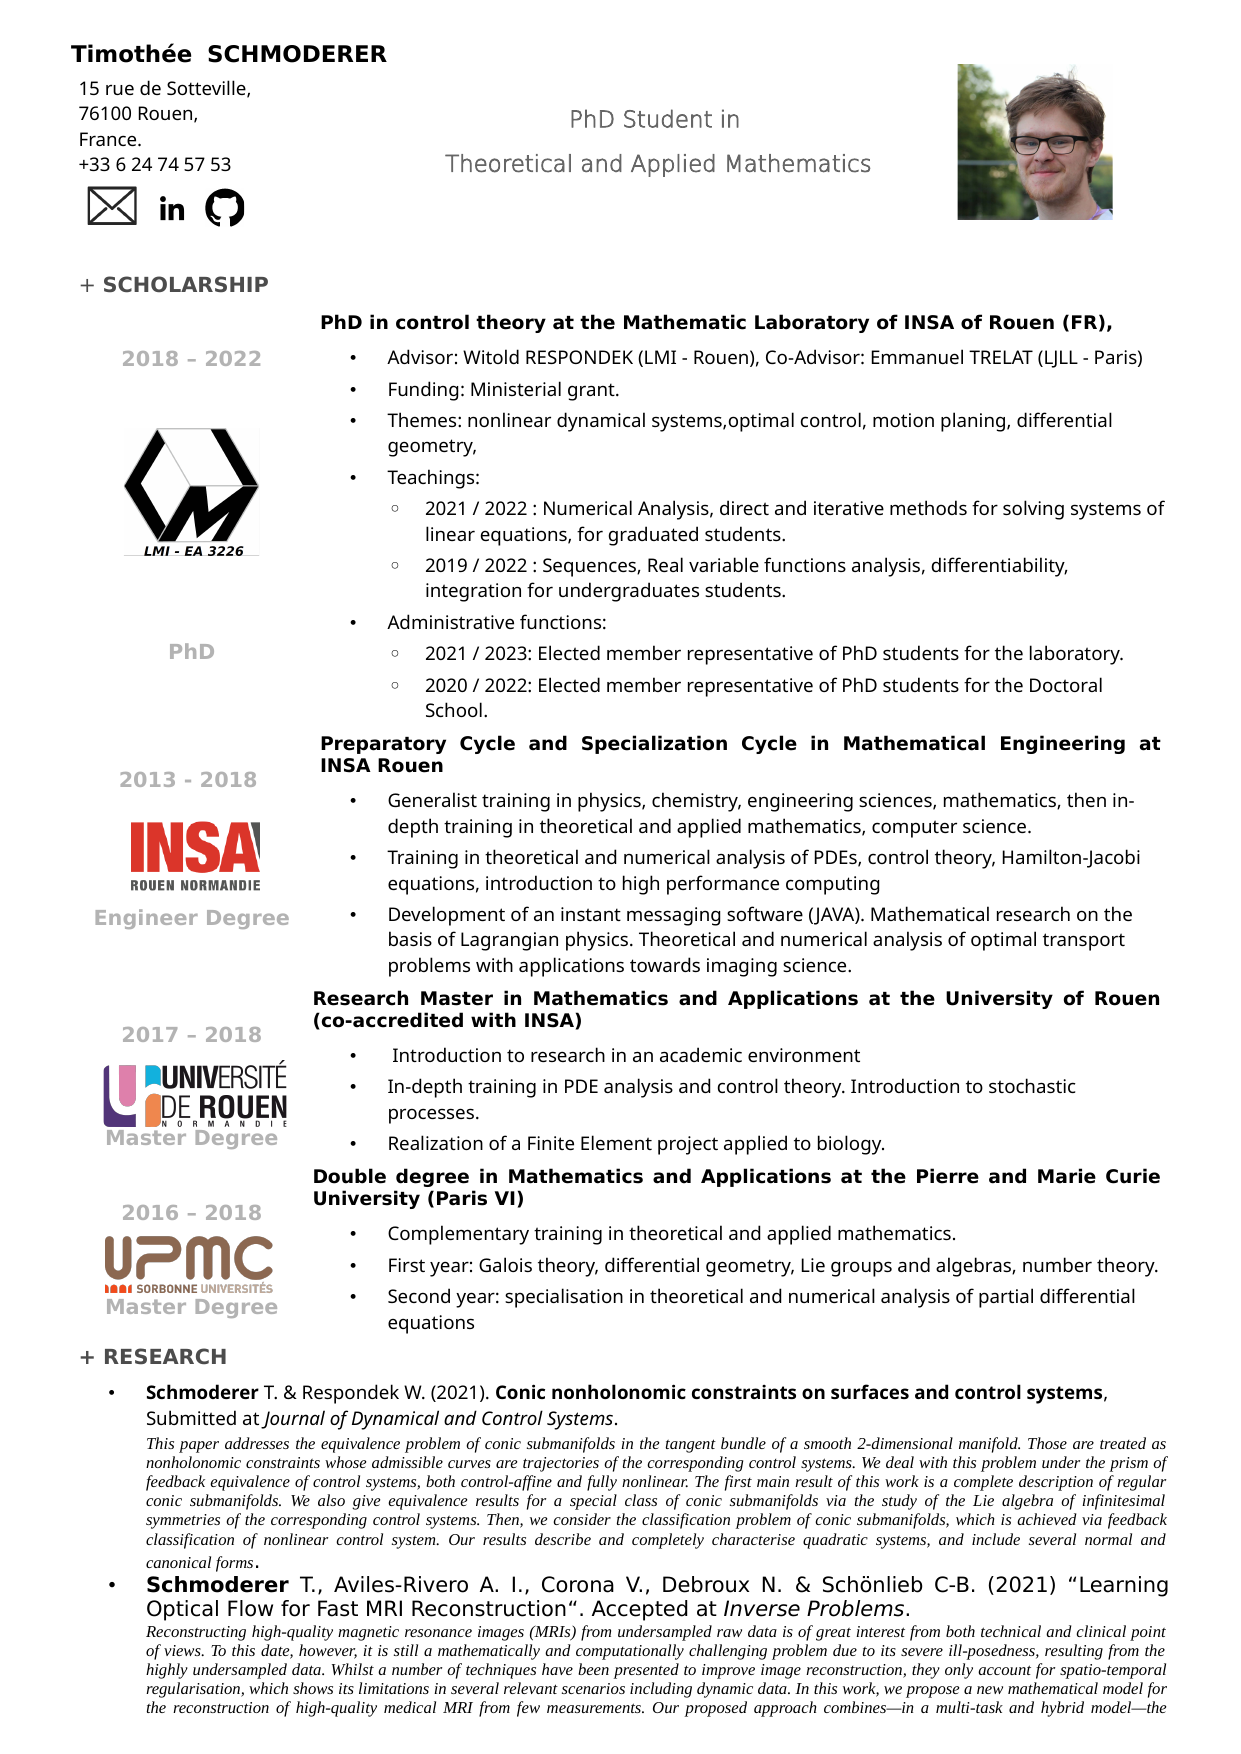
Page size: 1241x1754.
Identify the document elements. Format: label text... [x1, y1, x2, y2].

table_cell Research Master in Mathematics and Applications at the University of Rouen (co-accredited with INSA) Introduction to research in an academic environment In-depth training in PDE analysis and control theory. Introduction to stochastic processes. Realization of a Finite Element project applied to biology. [312, 981, 1169, 1159]
table_header [904, 24, 1169, 265]
table_cell 2017 – 2018 Master Degree [71, 981, 312, 1159]
table_cell PhD in control theory at the Mathematic Laboratory of INSA of Rouen (FR), Advisor: Witold RESPONDEK (LMI - Rouen), Co-Advisor: Emmanuel TRELAT (LJLL - Paris) Funding: Ministerial grant. Themes: nonlinear dynamical systems,optimal control, motion planing, differential geometry, Teachings: 2021 / 2022 : Numerical Analysis, direct and iterative methods for solving systems of linear equations, for graduated students. 2019 / 2022 : Sequences, Real variable functions analysis, differentiability, integration for undergraduates students. Administrative functions: 2021 / 2023: Elected member representative of PhD students for the laboratory. 2020 / 2022: Elected member representative of PhD students for the Doctoral School. [312, 305, 1169, 726]
picture [87, 186, 137, 225]
table_cell + SCHOLARSHIP [71, 265, 1169, 305]
picture [205, 188, 245, 227]
table_cell 2016 – 2018 Master Degree [71, 1159, 312, 1337]
table_header Timothée SCHMODERER 15 rue de Sotteville, 76100 Rouen, France. +33 6 24 74 57 53 [71, 24, 413, 265]
table_cell Schmoderer T. & Respondek W. (2021). Conic nonholonomic constraints on surfaces and control systems, Submitted at Journal of Dynamical and Control Systems. This paper addresses the equivalence problem of conic submanifolds in the tangent bundle of a smooth 2-dimensional manifold. Those are treated as nonholonomic constraints whose admissible curves are trajectories of the corresponding control systems. We deal with this problem under the prism of feedback equivalence of control systems, both control-affine and fully nonlinear. The first main result of this work is a complete description of regular conic submanifolds. We also give equivalence results for a special class of conic submanifolds via the study of the Lie algebra of infinitesimal symmetries of the corresponding control systems. Then, we consider the classification problem of conic submanifolds, which is achieved via feedback classification of nonlinear control system. Our results describe and completely characterise quadratic systems, and include several normal and canonical forms. Schmoderer T., Aviles-Rivero A. I., Corona V., Debroux N. & Schönlieb C-B. (2021) “Learning Optical Flow for Fast MRI Reconstruction“. Accepted at Inverse Problems. Reconstructing high-quality magnetic resonance images (MRIs) from undersampled raw data is of great interest from both technical and clinical point of views. To this date, however, it is still a mathematically and computationally challenging problem due to its severe ill-posedness, resulting from the highly undersampled data. Whilst a number of techniques have been presented to improve image reconstruction, they only account for spatio-temporal regularisation, which shows its limitations in several relevant scenarios including dynamic data. In this work, we propose a new mathematical model for the reconstruction of high-quality medical MRI from few measurements. Our proposed approach combines—in a multi-task and hybrid model—the [71, 1377, 1169, 1717]
picture [957, 64, 1113, 220]
picture [124, 806, 265, 907]
table_header PhD Student in Theoretical and Applied Mathematics [413, 24, 904, 265]
table_cell 2018 – 2022 PhD [71, 305, 312, 726]
picture [151, 188, 192, 229]
table_cell 2013 - 2018 Engineer Degree [71, 726, 312, 981]
table_cell Double degree in Mathematics and Applications at the Pierre and Marie Curie University (Paris VI) Complementary training in theoretical and applied mathematics. First year: Galois theory, differential geometry, Lie groups and algebras, number theory. Second year: specialisation in theoretical and numerical analysis of partial differential equations [312, 1159, 1169, 1337]
picture [103, 1060, 287, 1127]
table_cell Preparatory Cycle and Specialization Cycle in Mathematical Engineering at INSA Rouen Generalist training in physics, chemistry, engineering sciences, mathematics, then in-depth training in theoretical and applied mathematics, computer science. Training in theoretical and numerical analysis of PDEs, control theory, Hamilton-Jacobi equations, introduction to high performance computing Development of an instant messaging software (JAVA). Mathematical research on the basis of Lagrangian physics. Theoretical and numerical analysis of optimal transport problems with applications towards imaging science. [312, 726, 1169, 981]
picture [102, 1233, 275, 1296]
table_cell + RESEARCH [71, 1338, 1169, 1377]
picture [123, 428, 260, 556]
